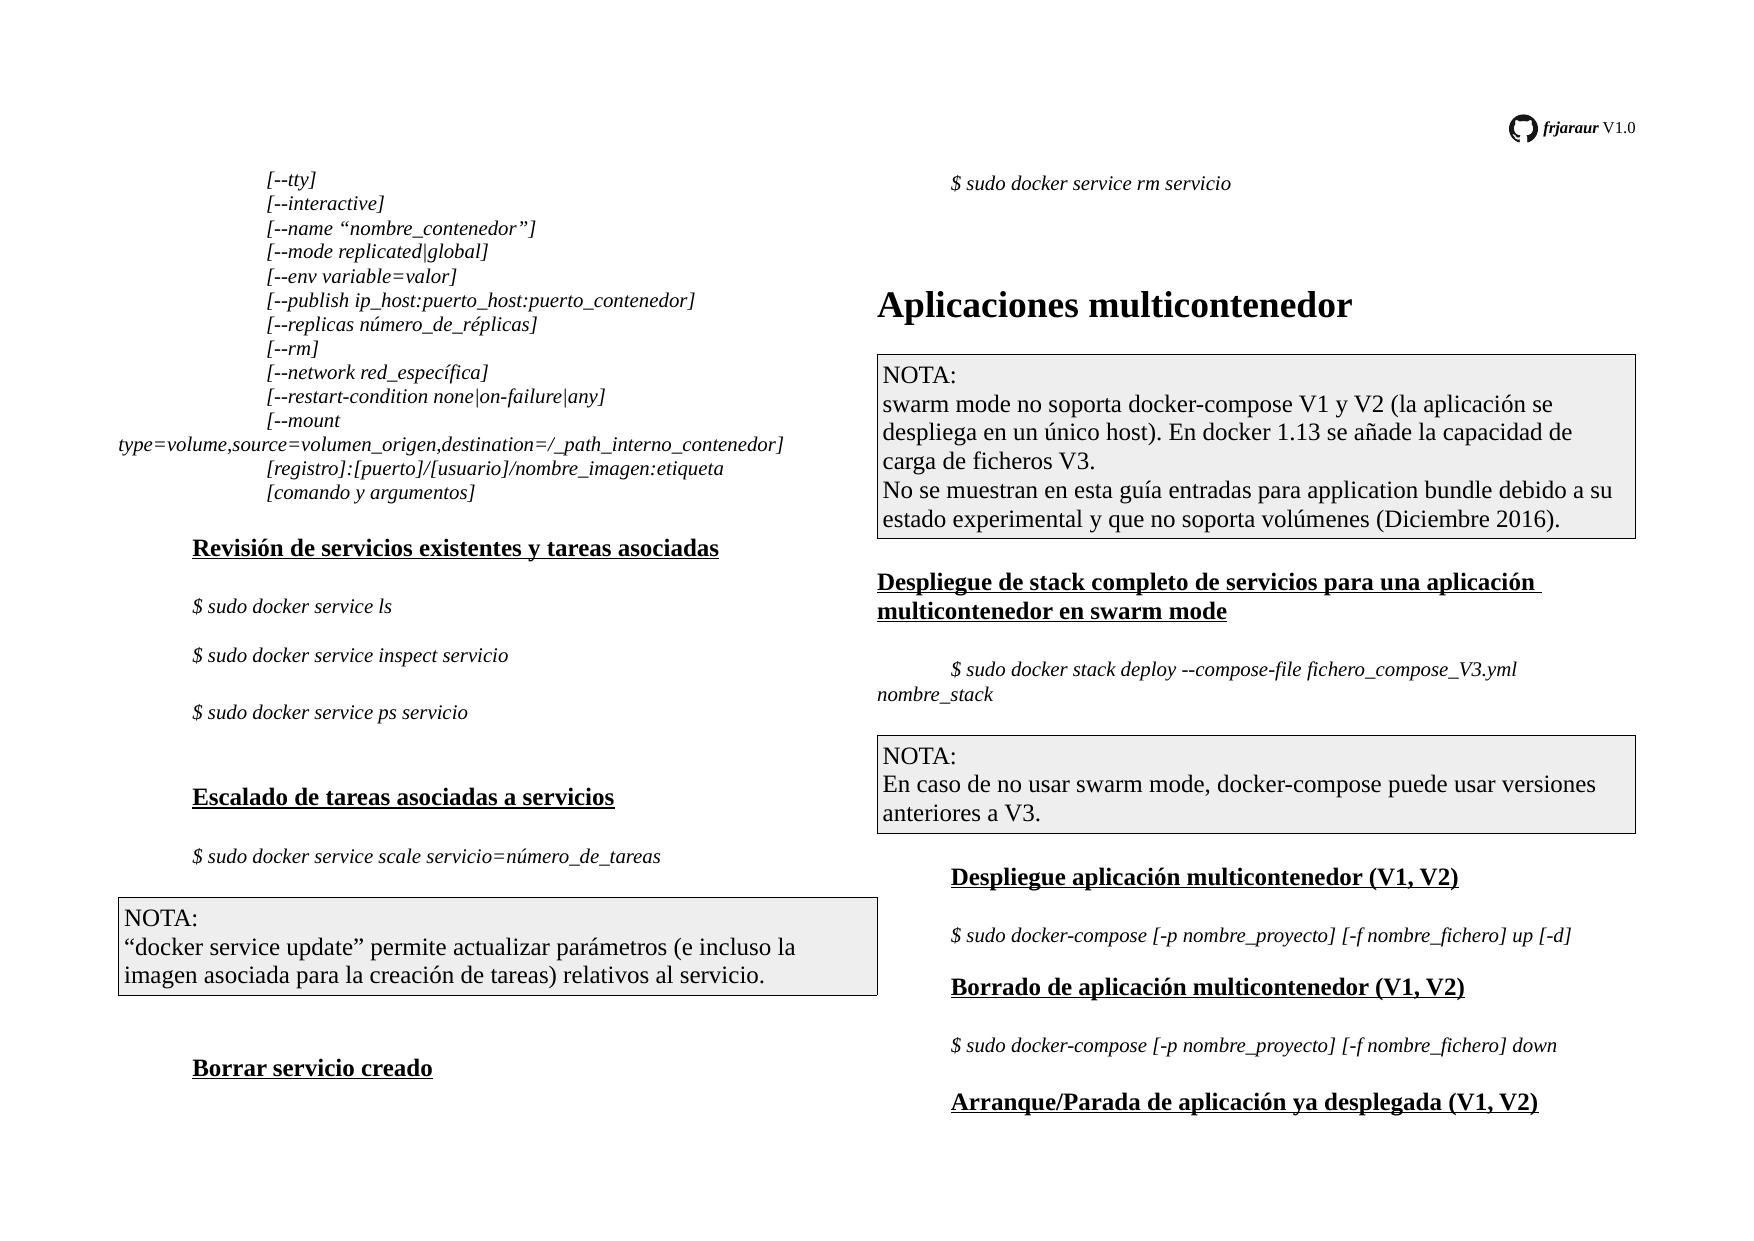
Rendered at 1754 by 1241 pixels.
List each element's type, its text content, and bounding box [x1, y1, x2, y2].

text [registro]:[puerto]/[usuario]/nombre_imagen:etiqueta [118, 456, 877, 480]
text [--tty] [118, 167, 877, 191]
text $ sudo docker service scale servicio=número_de_tareas [118, 840, 877, 868]
text Despliegue de stack completo de servicios para una aplicación multicontenedor en swarm mode [877, 567, 1635, 624]
text Arranque/Parada de aplicación ya desplegada (V1, V2) [877, 1087, 1635, 1116]
text $ sudo docker service ps servicio [118, 696, 877, 725]
picture [1504, 109, 1543, 148]
text [--mount type=volume,source=volumen_origen,destination=/_path_interno_contenedor] [118, 408, 877, 456]
text Despliegue aplicación multicontenedor (V1, V2) [877, 862, 1635, 890]
text $ sudo docker-compose [-p nombre_proyecto] [-f nombre_fichero] down [877, 1029, 1635, 1058]
text $ sudo docker service rm servicio [877, 167, 1635, 196]
table_header NOTA: swarm mode no soporta docker-compose V1 y V2 (la aplicación se despliega en un único host). En docker 1.13 se añade la capacidad de carga de ficheros V3. No se muestran en esta guía entradas para application bundle debido a su estado experimental y que no soporta volúmenes (Diciembre 2016). [878, 355, 1635, 538]
text Aplicaciones multicontenedor [877, 282, 1635, 325]
text [--name “nombre_contenedor”] [118, 215, 877, 239]
text $ sudo docker service inspect servicio [118, 643, 877, 667]
text $ sudo docker stack deploy --compose-file fichero_compose_V3.yml nombre_stack [877, 653, 1635, 706]
text [--interactive] [118, 191, 877, 215]
text $ sudo docker service ls [118, 590, 877, 619]
text [--replicas número_de_réplicas] [118, 312, 877, 336]
text [--restart-condition none|on-failure|any] [118, 384, 877, 408]
text [--publish ip_host:puerto_host:puerto_contenedor] [118, 288, 877, 312]
table_header NOTA: En caso de no usar swarm mode, docker-compose puede usar versiones anteriores a V3. [878, 736, 1635, 833]
text [--rm] [118, 336, 877, 360]
text [--network red_específica] [118, 360, 877, 384]
text Borrado de aplicación multicontenedor (V1, V2) [877, 972, 1635, 1001]
text $ sudo docker-compose [-p nombre_proyecto] [-f nombre_fichero] up [-d] [878, 919, 1635, 948]
text Borrar servicio creado [118, 1053, 877, 1081]
text Revisión de servicios existentes y tareas asociadas [118, 533, 877, 562]
text [comando y argumentos] [118, 480, 877, 504]
text [--env variable=valor] [118, 263, 877, 288]
table_header NOTA: “docker service update” permite actualizar parámetros (e incluso la imagen asociada para la creación de tareas) relativos al servicio. [119, 898, 877, 995]
text [--mode replicated|global] [118, 239, 877, 263]
text Escalado de tareas asociadas a servicios [118, 782, 877, 811]
